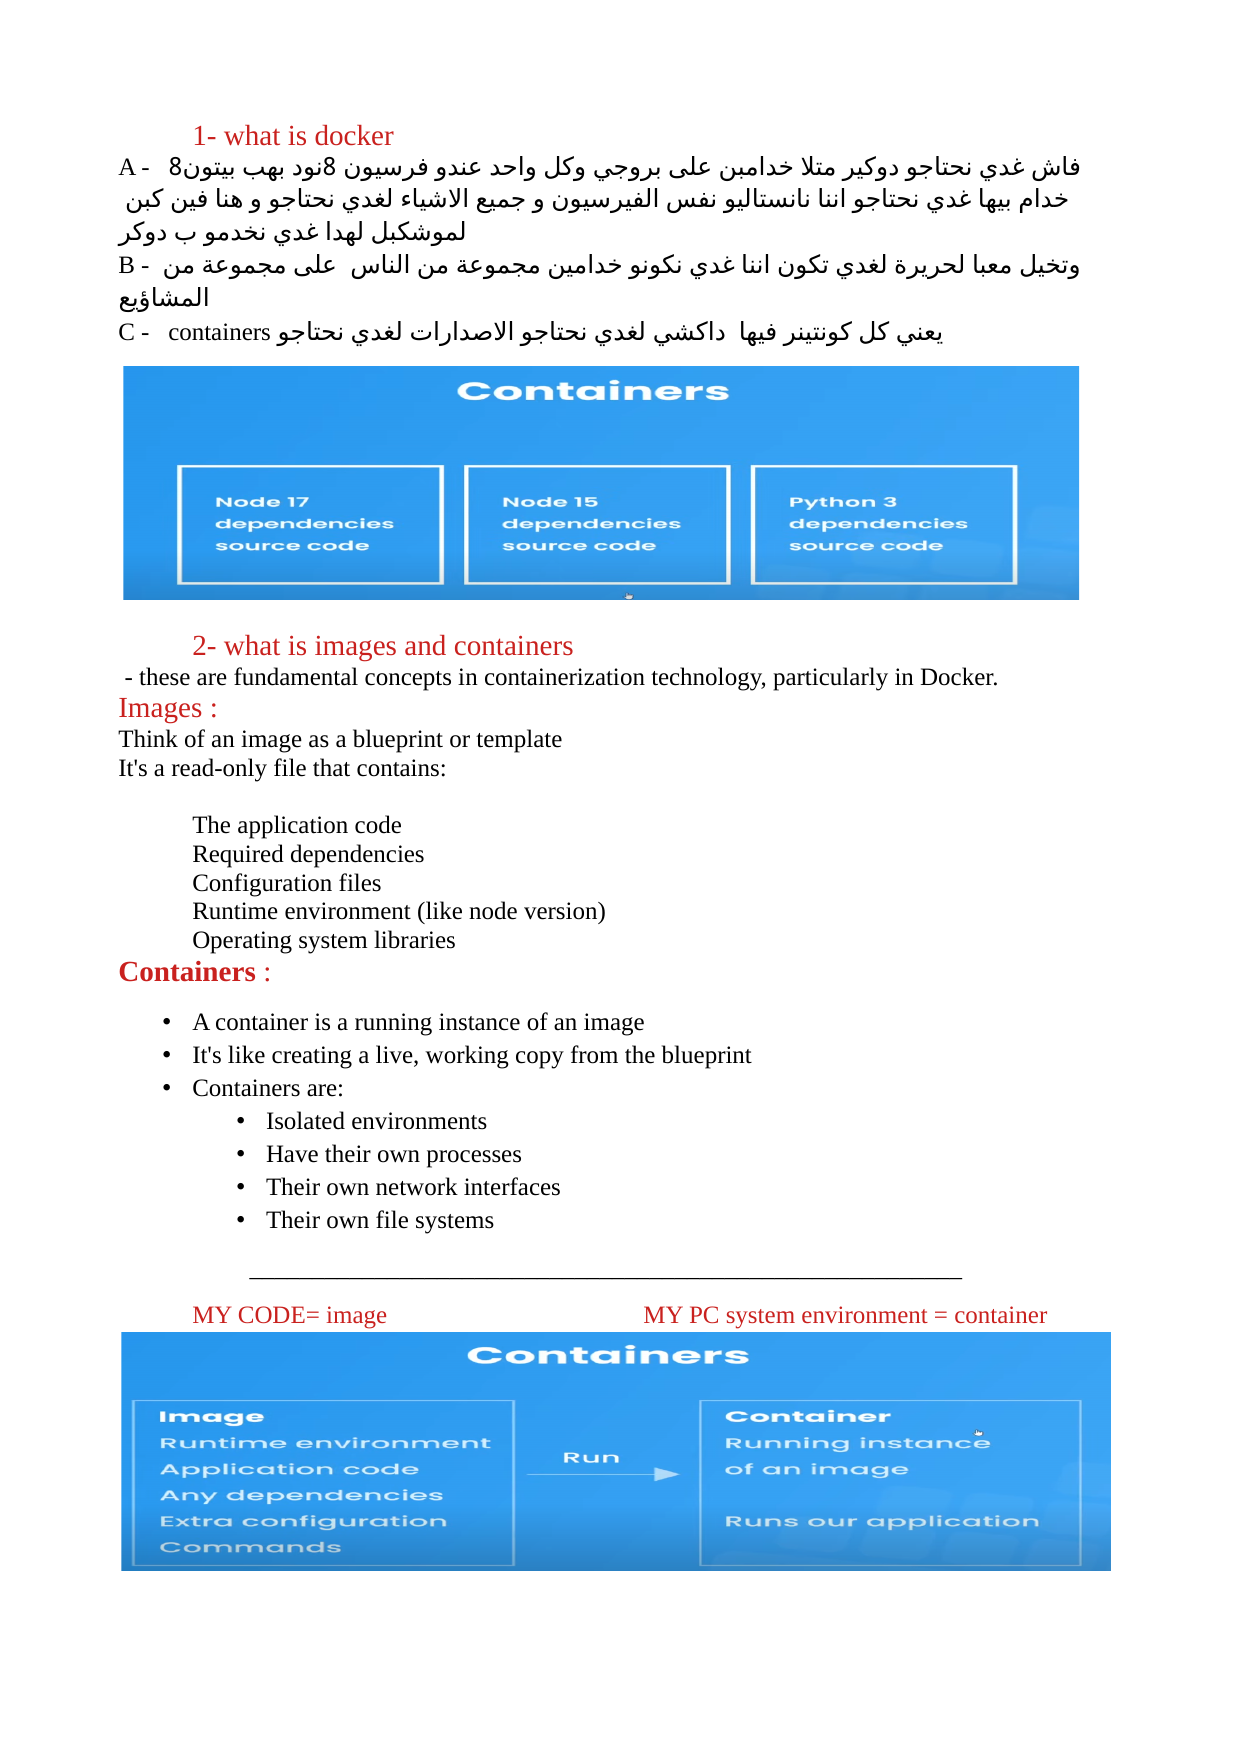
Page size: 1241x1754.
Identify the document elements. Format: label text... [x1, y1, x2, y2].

list Have their own processes [236, 1139, 1122, 1168]
picture [123, 366, 1080, 600]
list Their own network interfaces [236, 1172, 1122, 1201]
text 1- what is docker A - فاش غدي نحتاجو دوكير متلا خدامبن على بروجي وكل واحد عندو فرسيون 8نود بهب بيتون8 خدام بيها غدي نحتاجو اننا نانستاليو نفس الفيرسيون و جميع الاشياء لغدي نحتاجو و هنا فين كبن لموشكبل لهدا غدي نخدمو ب دوكر [118, 118, 1122, 250]
text The application code [118, 810, 1122, 839]
text Images : [118, 690, 1122, 724]
text Runtime environment (like node version) [118, 896, 1122, 925]
text MY CODE= image MY PC system environment = container [118, 1300, 1122, 1329]
list Isolated environments [236, 1106, 1122, 1135]
list Containers are: [162, 1073, 1122, 1102]
text Required dependencies [118, 839, 1122, 868]
text B - وتخيل معبا لحريرة لغدي تكون اننا غدي نكونو خدامين مجموعة من الناس على مجموعة من المشاؤيع [118, 250, 1122, 317]
text 2- what is images and containers - these are fundamental concepts in containerization technology, particularly in Docker. [118, 350, 1122, 690]
text C - containers يعني كل كونتينر فيها داكشي لغدي نحتاجو الاصدارات لغدي نحتاجو [118, 317, 1122, 350]
picture [121, 1332, 1111, 1571]
text Think of an image as a blueprint or template [118, 724, 1122, 753]
list It's like creating a live, working copy from the blueprint [162, 1040, 1122, 1069]
text It's a read-only file that contains: [118, 753, 1122, 781]
text Containers : [118, 954, 1122, 987]
text Configuration files [118, 868, 1122, 896]
text _________________________________________________________ [118, 1253, 1122, 1281]
list Their own file systems [236, 1205, 1122, 1234]
list A container is a running instance of an image [162, 1007, 1122, 1036]
text Operating system libraries [118, 925, 1122, 954]
